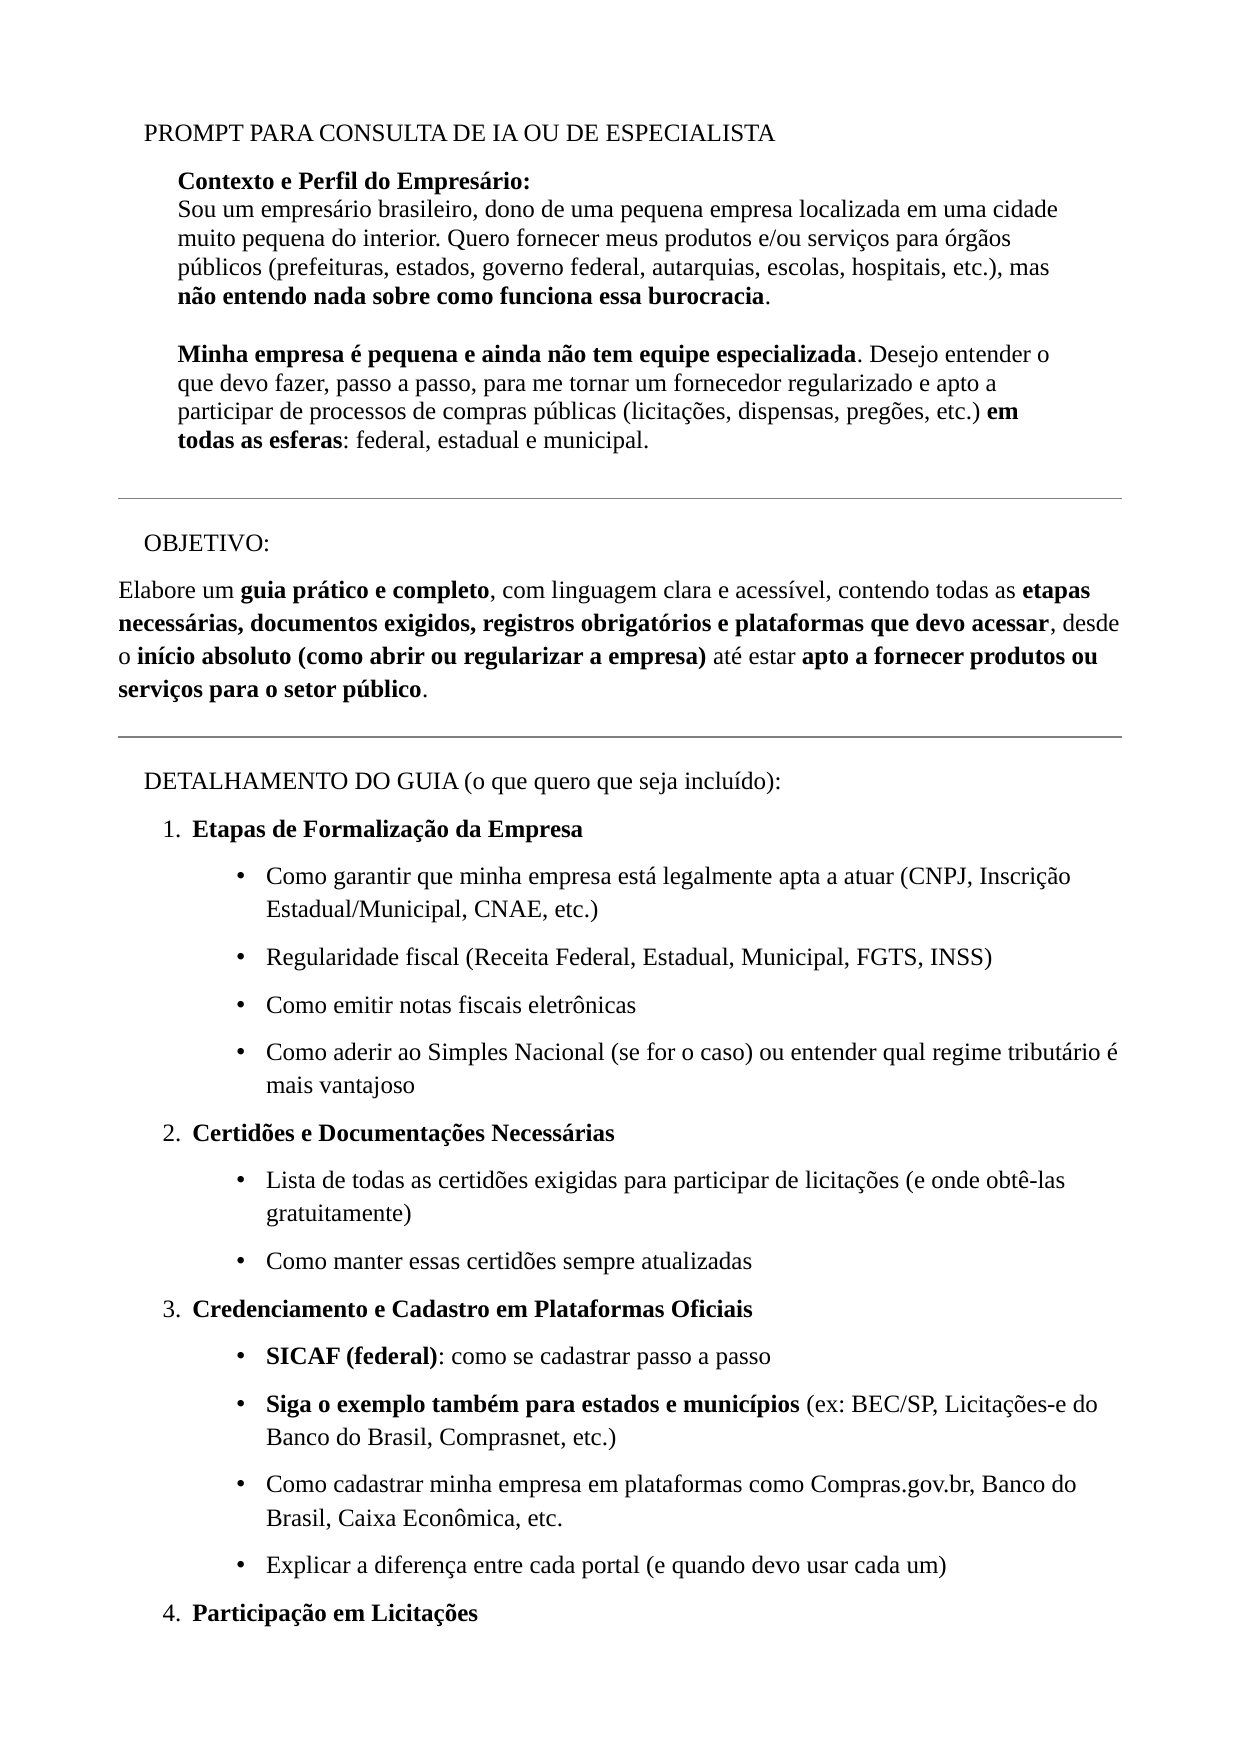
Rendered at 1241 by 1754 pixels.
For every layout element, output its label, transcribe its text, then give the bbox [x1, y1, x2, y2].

list Como cadastrar minha empresa em plataformas como Compras.gov.br, Banco do Brasil, Caixa Econômica, etc. [236, 1469, 1122, 1531]
list Como emitir notas fiscais eletrônicas [236, 990, 1122, 1018]
text Elabore um guia prático e completo, com linguagem clara e acessível, contendo todas as etapas necessárias, documentos exigidos, registros obrigatórios e plataformas que devo acessar, desde o início absoluto (como abrir ou regularizar a empresa) até estar apto a fornecer produtos ou serviços para o setor público. [118, 575, 1122, 703]
list Como aderir ao Simples Nacional (se for o caso) ou entender qual regime tributário é mais vantajoso [236, 1037, 1122, 1099]
text Minha empresa é pequena e ainda não tem equipe especializada. Desejo entender o que devo fazer, passo a passo, para me tornar um fornecedor regularizado e apto a participar de processos de compras públicas (licitações, dispensas, pregões, etc.) em todas as esferas: federal, estadual e municipal. [177, 339, 1063, 454]
list SICAF (federal): como se cadastrar passo a passo [236, 1341, 1122, 1370]
list Lista de todas as certidões exigidas para participar de licitações (e onde obtê-las gratuitamente) [236, 1166, 1122, 1227]
list Credenciamento e Cadastro em Plataformas Oficiais [162, 1294, 1122, 1322]
text Contexto e Perfil do Empresário: Sou um empresário brasileiro, dono de uma pequena empresa localizada em uma cidade muito pequena do interior. Quero fornecer meus produtos e/ou serviços para órgãos públicos (prefeituras, estados, governo federal, autarquias, escolas, hospitais, etc.), mas não entendo nada sobre como funciona essa burocracia. [177, 166, 1063, 309]
list Como manter essas certidões sempre atualizadas [236, 1246, 1122, 1275]
list Como garantir que minha empresa está legalmente apta a atuar (CNPJ, Inscrição Estadual/Municipal, CNAE, etc.) [236, 861, 1122, 923]
list Etapas de Formalização da Empresa [162, 814, 1122, 843]
list Certidões e Documentações Necessárias [162, 1118, 1122, 1147]
list Explicar a diferença entre cada portal (e quando devo usar cada um) [236, 1550, 1122, 1579]
list Regularidade fiscal (Receita Federal, Estadual, Municipal, FGTS, INSS) [236, 942, 1122, 971]
text 🧭 DETALHAMENTO DO GUIA (o que quero que seja incluído): [118, 766, 1122, 795]
text 🎯 OBJETIVO: [118, 528, 1122, 556]
list Siga o exemplo também para estados e municípios (ex: BEC/SP, Licitações-e do Banco do Brasil, Comprasnet, etc.) [236, 1389, 1122, 1451]
list Participação em Licitações [162, 1598, 1122, 1627]
text ✅ PROMPT PARA CONSULTA DE IA OU DE ESPECIALISTA [118, 118, 1122, 147]
